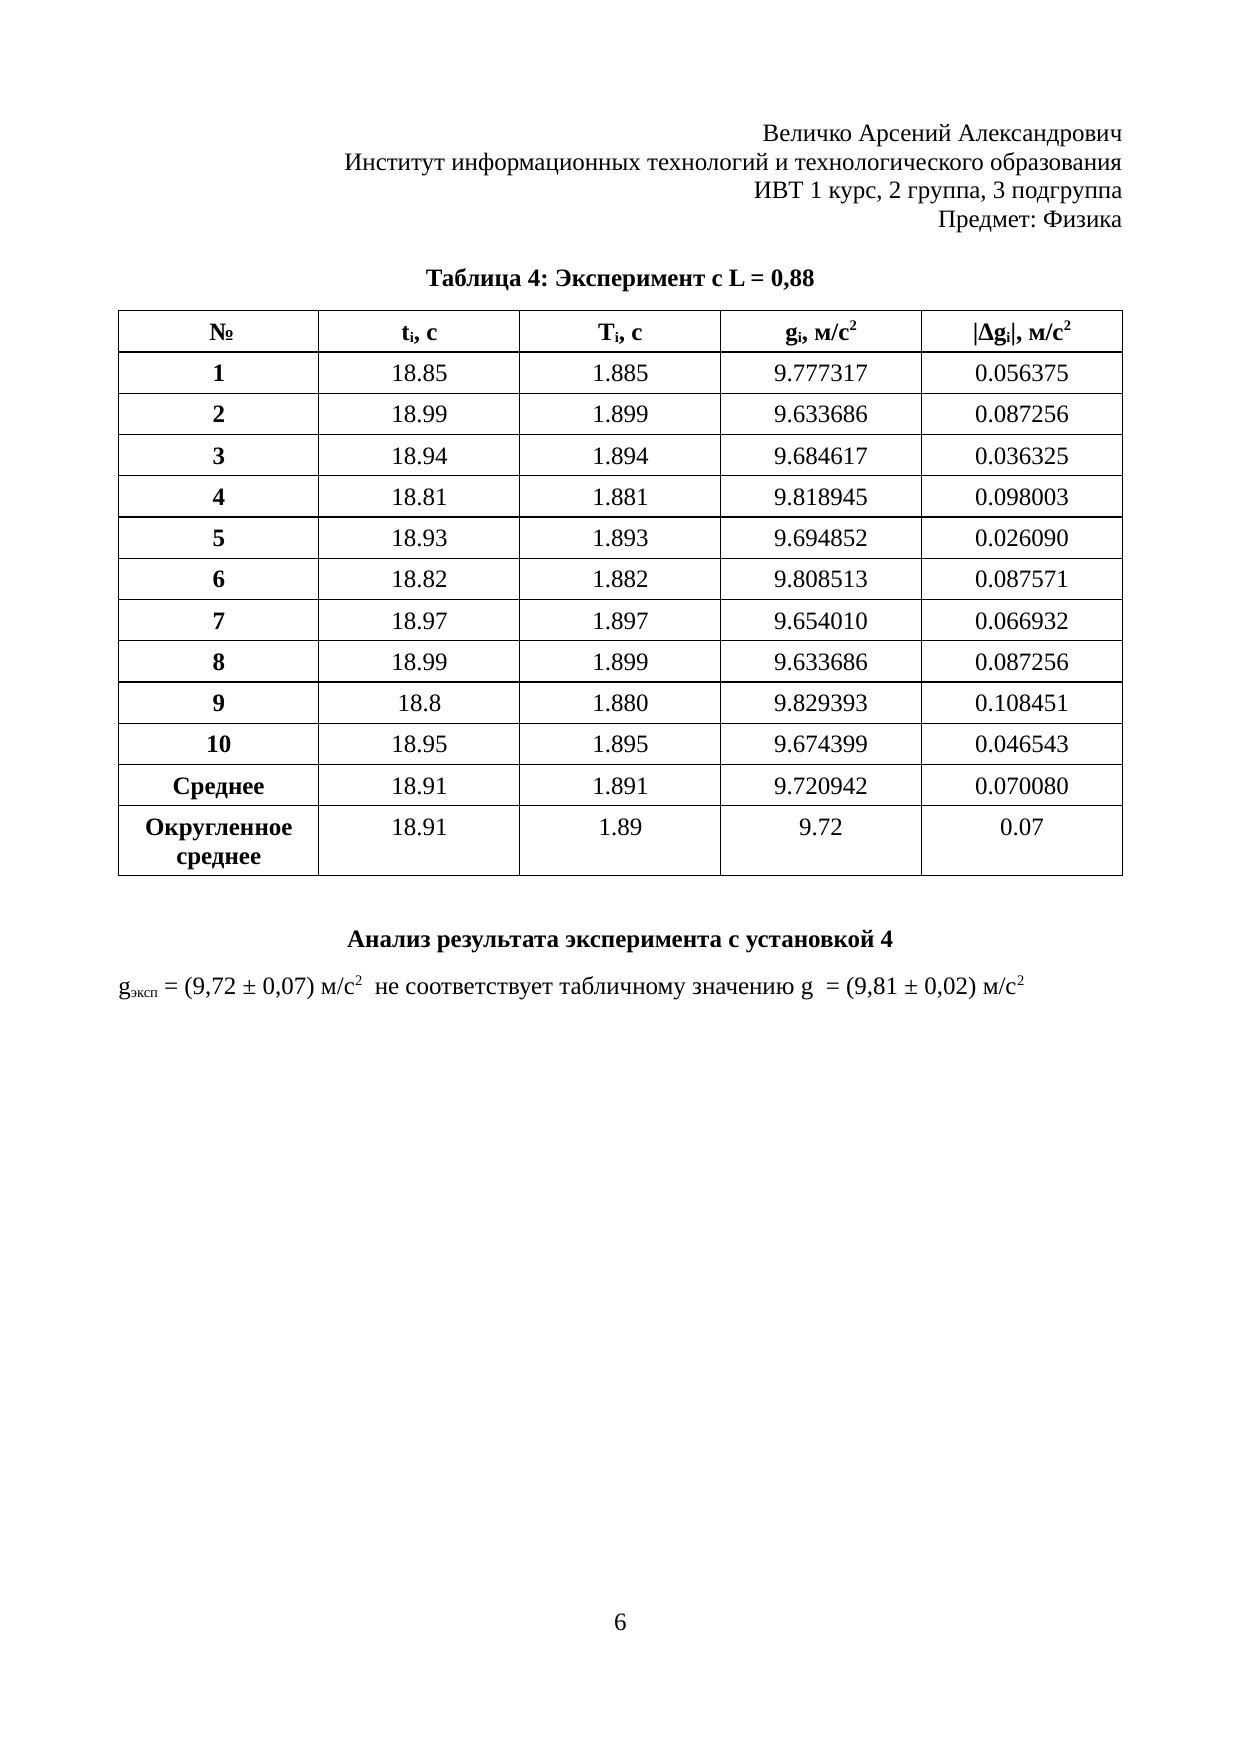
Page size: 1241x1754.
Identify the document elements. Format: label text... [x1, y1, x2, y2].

text gэксп = (9,72 ± 0,07) м/с2 не соответствует табличному значению g = (9,81 ± 0,02) м/с2 [118, 971, 1122, 1000]
table_cell 18,93 [319, 518, 519, 558]
table_cell 9,72 [721, 806, 921, 875]
table_cell 1 [119, 353, 318, 393]
table_cell 0,108451 [922, 683, 1122, 723]
table_cell 1,895 [520, 724, 720, 764]
table_cell 9,674399 [721, 724, 921, 764]
table_cell 18,91 [319, 806, 519, 875]
table_cell 1,885 [520, 353, 720, 393]
table_cell 18,99 [319, 394, 519, 434]
table_cell 18,8 [319, 683, 519, 723]
table_cell 18,82 [319, 559, 519, 599]
text Анализ результата эксперимента с установкой 4 [118, 924, 1122, 953]
table_cell 1,899 [520, 641, 720, 681]
table_cell 0,087256 [922, 394, 1122, 434]
table_cell 0,066932 [922, 600, 1122, 640]
table_cell 1,880 [520, 683, 720, 723]
table_header gi, м/с2 [721, 311, 921, 351]
table_cell 1,899 [520, 394, 720, 434]
table_cell 18,91 [319, 765, 519, 805]
table_cell Округленное среднее [119, 806, 318, 875]
table_cell 9,829393 [721, 683, 921, 723]
table_cell 0,056375 [922, 353, 1122, 393]
table_cell 1,882 [520, 559, 720, 599]
table_cell 0,07 [922, 806, 1122, 875]
table_cell 9,777317 [721, 353, 921, 393]
table_cell 5 [119, 518, 318, 558]
table_cell 2 [119, 394, 318, 434]
table_cell 9,694852 [721, 518, 921, 558]
table_cell 1,897 [520, 600, 720, 640]
table_cell 9,818945 [721, 476, 921, 516]
table_cell 18,81 [319, 476, 519, 516]
table_cell 0,046543 [922, 724, 1122, 764]
table_cell 4 [119, 476, 318, 516]
table_header ti, с [319, 311, 519, 351]
table_cell 18,99 [319, 641, 519, 681]
table_cell 0,098003 [922, 476, 1122, 516]
table_cell 1,891 [520, 765, 720, 805]
table_cell 3 [119, 435, 318, 475]
table_cell 0,026090 [922, 518, 1122, 558]
table_cell 1,893 [520, 518, 720, 558]
table_header Ti, с [520, 311, 720, 351]
text Таблица 4: Эксперимент с L = 0,88 [118, 263, 1122, 291]
table_cell 9,720942 [721, 765, 921, 805]
table_cell 10 [119, 724, 318, 764]
table_header № [119, 311, 318, 351]
table_cell 9,808513 [721, 559, 921, 599]
table_cell 18,95 [319, 724, 519, 764]
table_cell 0,036325 [922, 435, 1122, 475]
table_cell 7 [119, 600, 318, 640]
table_cell 9,684617 [721, 435, 921, 475]
table_cell 6 [119, 559, 318, 599]
table_cell 0,087256 [922, 641, 1122, 681]
table_cell 0,087571 [922, 559, 1122, 599]
table_cell 18,94 [319, 435, 519, 475]
table_cell 18,85 [319, 353, 519, 393]
table_cell 1,894 [520, 435, 720, 475]
table_cell 1,89 [520, 806, 720, 875]
table_cell 8 [119, 641, 318, 681]
table_cell 9,654010 [721, 600, 921, 640]
table_cell 18,97 [319, 600, 519, 640]
table_cell Среднее [119, 765, 318, 805]
table_cell 9,633686 [721, 394, 921, 434]
table_header |Δgi|, м/с2 [922, 311, 1122, 351]
table_cell 1,881 [520, 476, 720, 516]
table_cell 9 [119, 683, 318, 723]
table_cell 9,633686 [721, 641, 921, 681]
table_cell 0,070080 [922, 765, 1122, 805]
